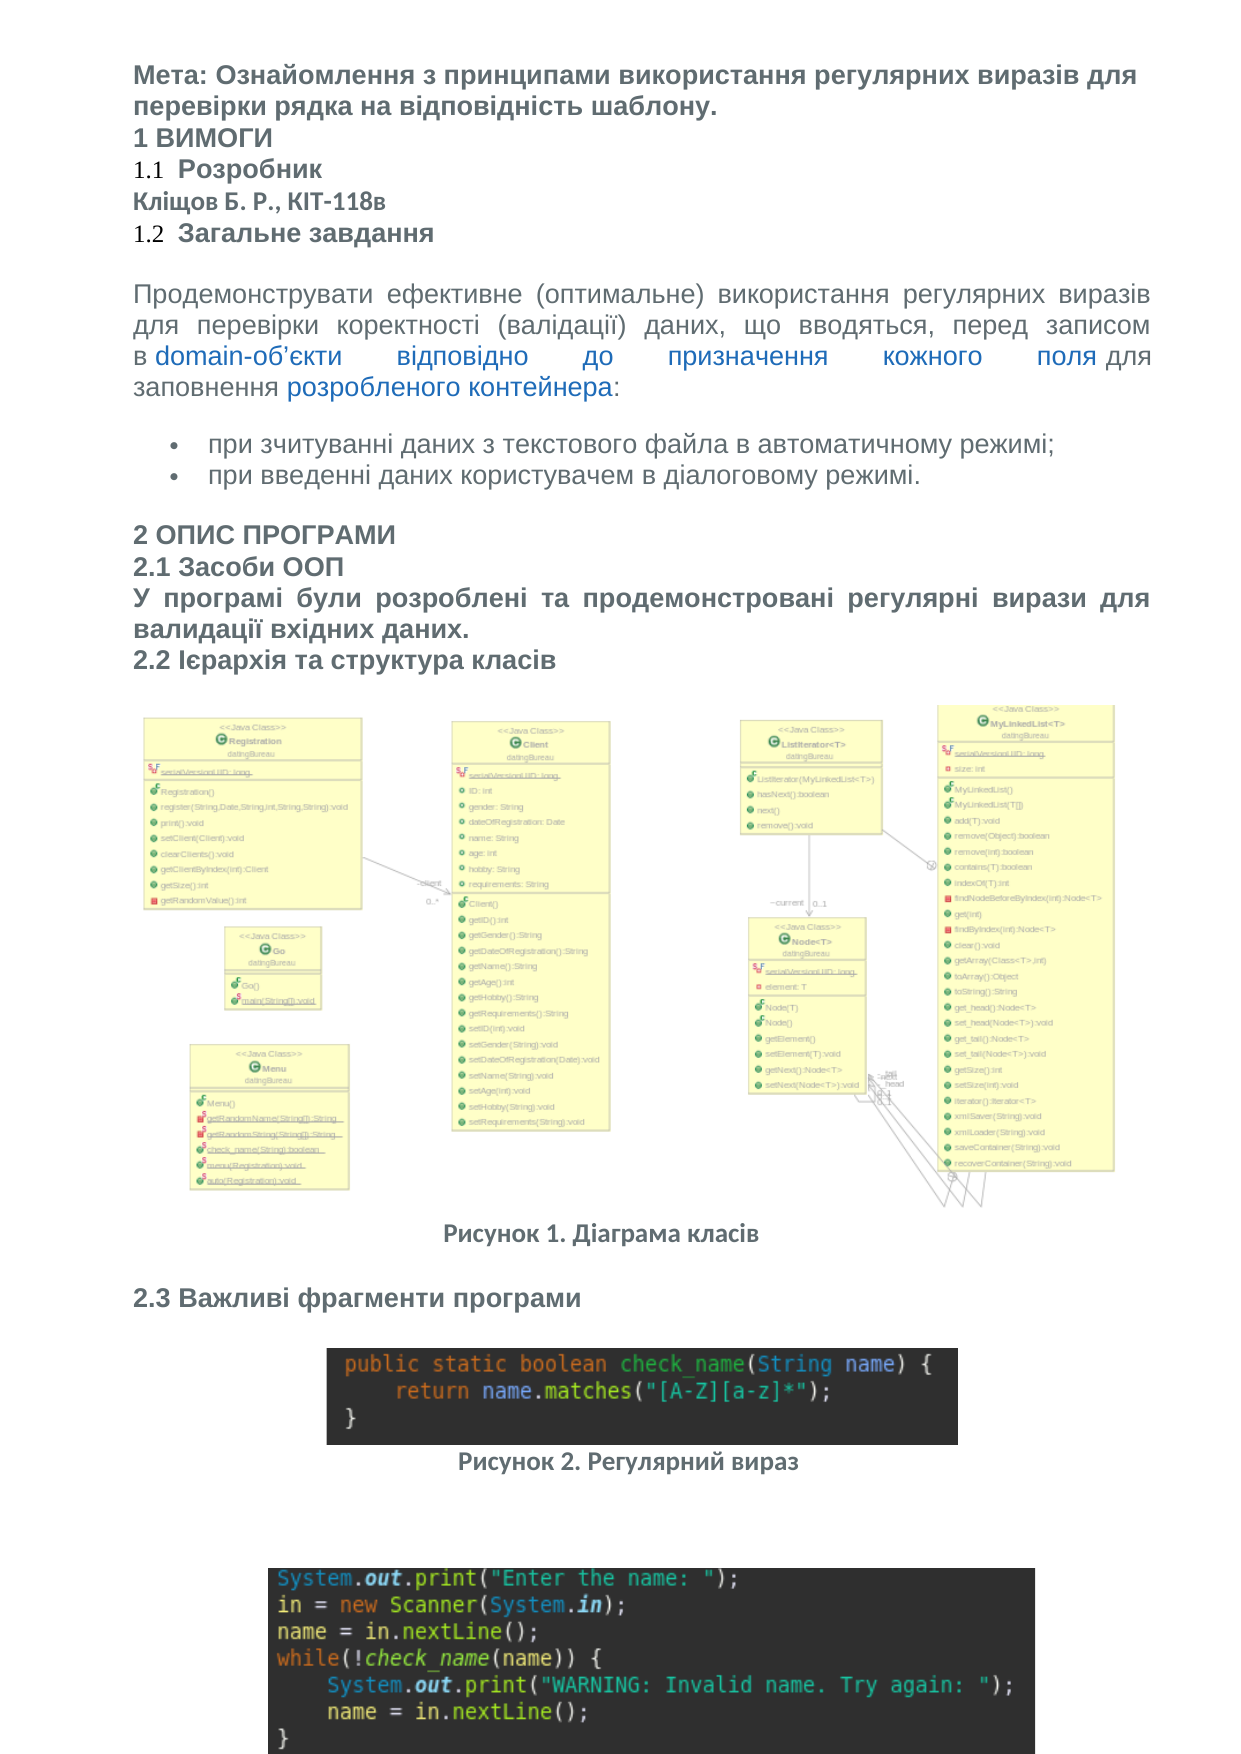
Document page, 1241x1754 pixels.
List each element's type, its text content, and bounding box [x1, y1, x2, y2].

list при введенні даних користувачем в діалоговому режимі. [170, 459, 1152, 490]
text Мета: Ознайомлення з принципами використання регулярних виразів для перевірки рядка на відповідність шаблону. [133, 59, 1152, 122]
text Кліщов Б. Р., КIТ-118в [133, 184, 1152, 217]
list Загальне завдання [133, 217, 1152, 248]
text 2.2 Ієрархія та структура класів [133, 644, 1152, 676]
text 1 ВИМОГИ [133, 122, 1152, 153]
list Розробник [133, 153, 1152, 184]
picture [268, 1568, 1036, 1754]
text У програмі були розроблені та продемонстровані регулярні вирази для валидації вхідних даних. [133, 582, 1152, 644]
text 2.1 Засоби ООП [133, 551, 1152, 582]
list при зчитуванні даних з текстового файла в автоматичному режимі; [170, 428, 1152, 459]
picture [132, 705, 1152, 1216]
text 2.3 Важливі фрагменти програми [133, 1282, 1152, 1313]
text 2 ОПИС ПРОГРАМИ [133, 519, 1152, 551]
text Продемонструвати ефективне (оптимальне) використання регулярних виразів для перевірки коректності (валідації) даних, що вводяться, перед записом в domain-об’єкти відповідно до призначення кожного поля для заповнення розробленого контейнера: [133, 278, 1152, 403]
text Рисунок 1. Діаграма класів [133, 1216, 1152, 1249]
text Рисунок 2. Регулярний вираз [133, 1342, 1152, 1477]
picture [326, 1348, 958, 1445]
